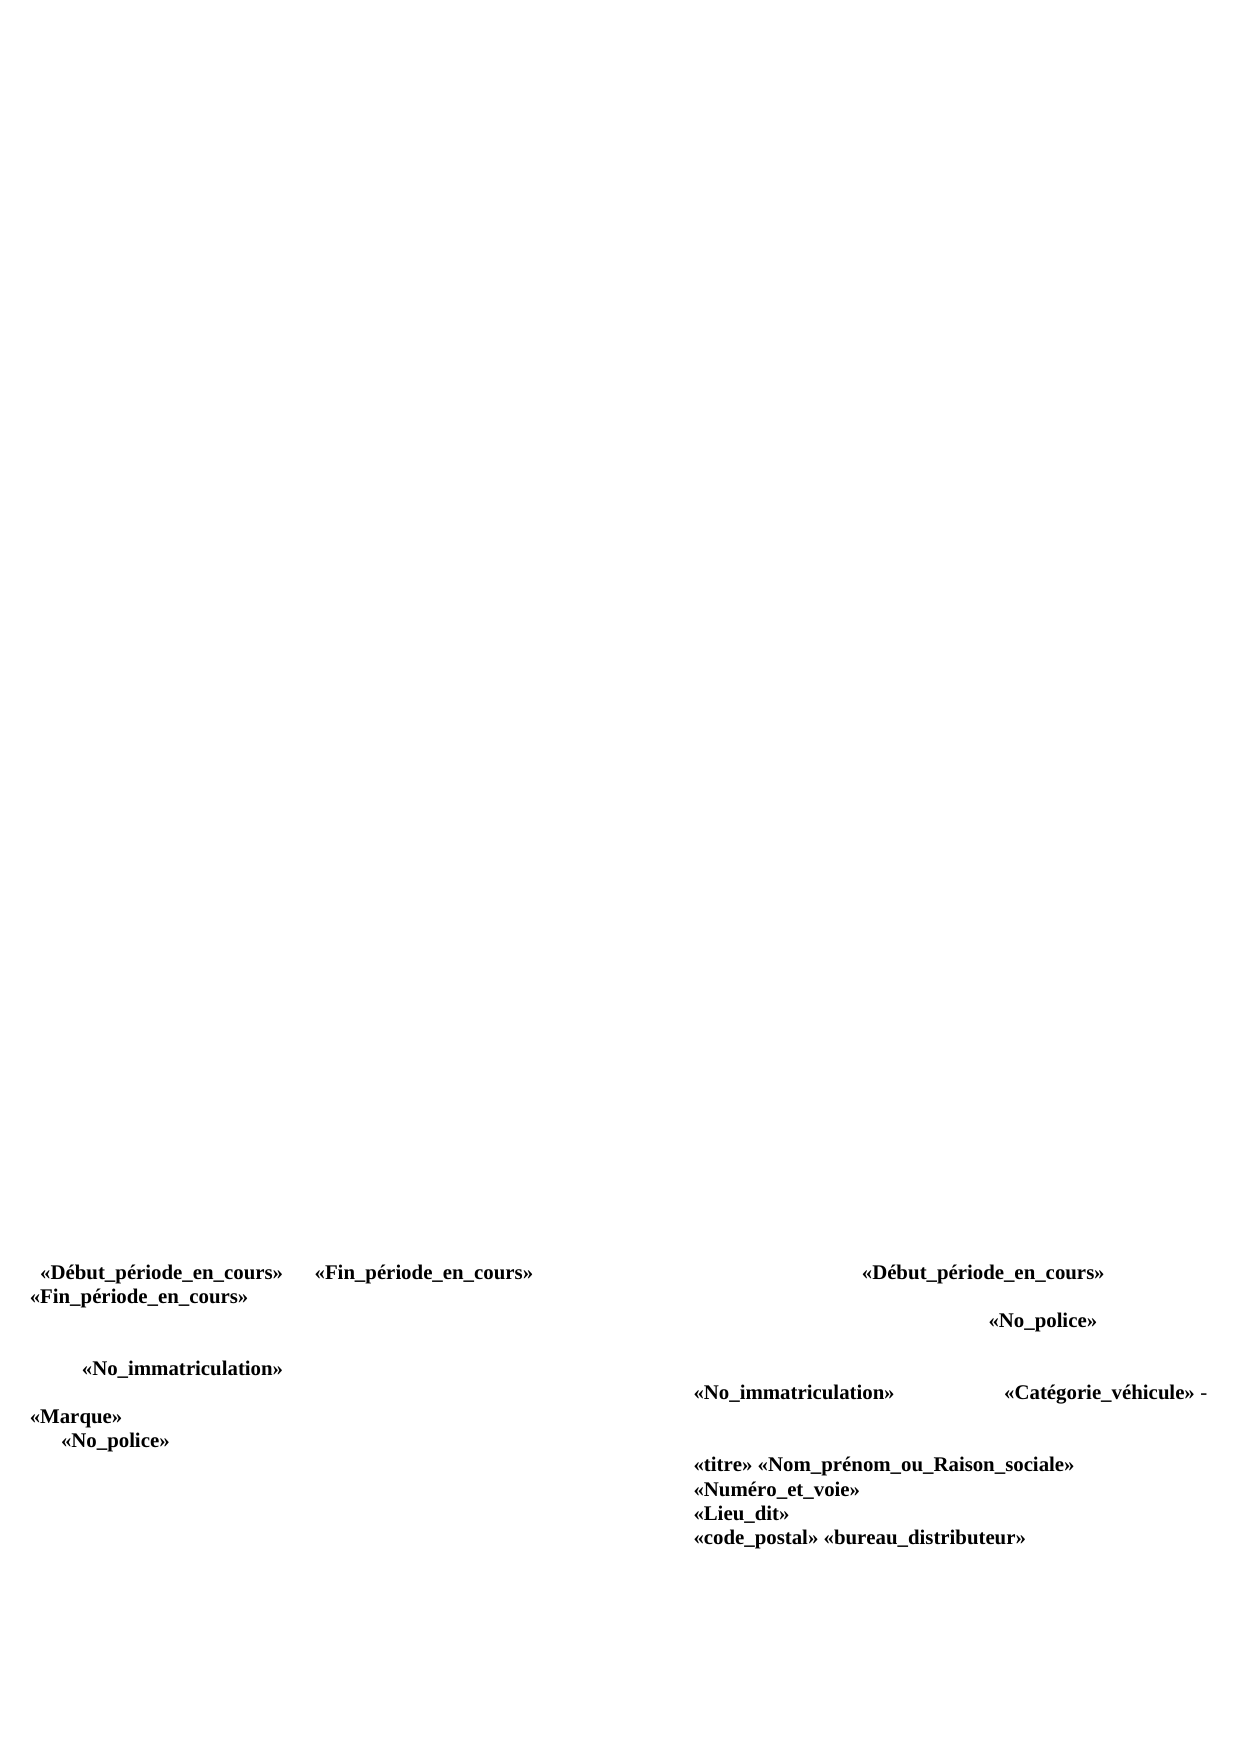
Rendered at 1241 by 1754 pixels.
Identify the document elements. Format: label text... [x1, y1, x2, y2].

text «No_police» [29, 1308, 1212, 1332]
text «titre» «Nom_prénom_ou_Raison_sociale» [29, 1452, 1212, 1476]
text «No_immatriculation» [29, 1356, 1212, 1380]
text «code_postal» «bureau_distributeur» [29, 1524, 1212, 1549]
text «Numéro_et_voie» [29, 1476, 1212, 1501]
text «No_police» [29, 1428, 1212, 1452]
text «Début_période_en_cours» «Fin_période_en_cours» «Début_période_en_cours» «Fin_période_en_cours» [29, 1260, 1212, 1308]
text «Lieu_dit» [29, 1501, 1212, 1524]
text «No_immatriculation» «Catégorie_véhicule» - «Marque» [29, 1380, 1212, 1428]
